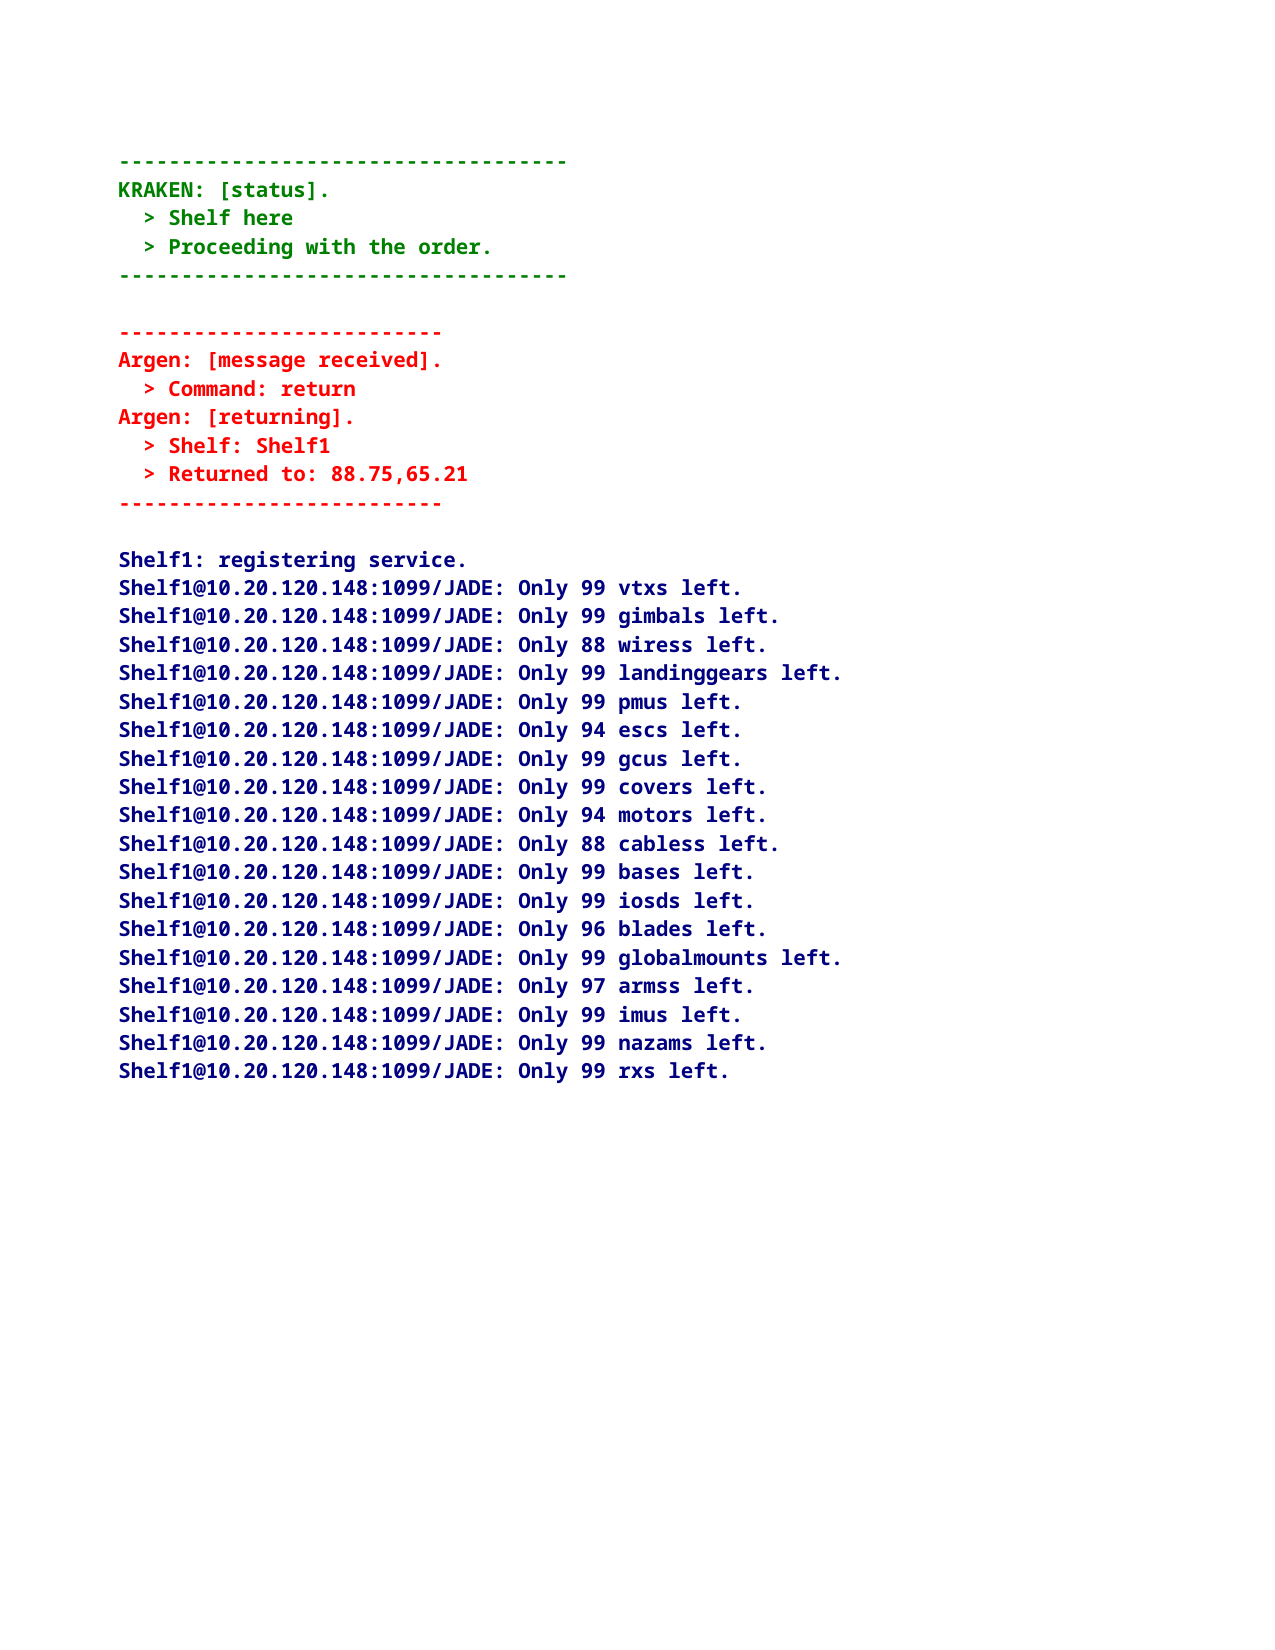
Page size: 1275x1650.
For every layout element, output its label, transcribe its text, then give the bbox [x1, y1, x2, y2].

text > Returned to: 88.75,65.21 [118, 459, 1157, 488]
text Shelf1@10.20.120.148:1099/JADE: Only 96 blades left. [118, 914, 1157, 943]
text > Shelf: Shelf1 [118, 431, 1157, 459]
text Shelf1@10.20.120.148:1099/JADE: Only 97 armss left. [118, 971, 1157, 1000]
text > Command: return [118, 374, 1157, 402]
text Shelf1: registering service. [118, 545, 1157, 573]
text > Shelf here [118, 203, 1157, 232]
text Shelf1@10.20.120.148:1099/JADE: Only 99 nazams left. [118, 1028, 1157, 1057]
text > Proceeding with the order. [118, 232, 1157, 260]
text Shelf1@10.20.120.148:1099/JADE: Only 99 globalmounts left. [118, 943, 1157, 971]
text Argen: [message received]. [118, 346, 1157, 374]
text -------------------------- [118, 317, 1157, 346]
text Shelf1@10.20.120.148:1099/JADE: Only 99 rxs left. [118, 1057, 1157, 1085]
text Shelf1@10.20.120.148:1099/JADE: Only 88 wiress left. [118, 630, 1157, 658]
text Shelf1@10.20.120.148:1099/JADE: Only 99 gcus left. [118, 744, 1157, 772]
text Shelf1@10.20.120.148:1099/JADE: Only 88 cabless left. [118, 829, 1157, 857]
text ------------------------------------ [118, 147, 1157, 175]
text Shelf1@10.20.120.148:1099/JADE: Only 99 bases left. [118, 857, 1157, 886]
text ------------------------------------ [118, 260, 1157, 289]
text Shelf1@10.20.120.148:1099/JADE: Only 99 iosds left. [118, 886, 1157, 914]
text KRAKEN: [status]. [118, 175, 1157, 203]
text Shelf1@10.20.120.148:1099/JADE: Only 94 escs left. [118, 715, 1157, 744]
text Shelf1@10.20.120.148:1099/JADE: Only 99 covers left. [118, 772, 1157, 801]
text Shelf1@10.20.120.148:1099/JADE: Only 99 landinggears left. [118, 658, 1157, 687]
text Shelf1@10.20.120.148:1099/JADE: Only 99 vtxs left. [118, 573, 1157, 602]
text Shelf1@10.20.120.148:1099/JADE: Only 99 imus left. [118, 1000, 1157, 1028]
text Argen: [returning]. [118, 402, 1157, 431]
text Shelf1@10.20.120.148:1099/JADE: Only 99 pmus left. [118, 687, 1157, 715]
text Shelf1@10.20.120.148:1099/JADE: Only 94 motors left. [118, 801, 1157, 829]
text -------------------------- [118, 488, 1157, 516]
text Shelf1@10.20.120.148:1099/JADE: Only 99 gimbals left. [118, 602, 1157, 630]
